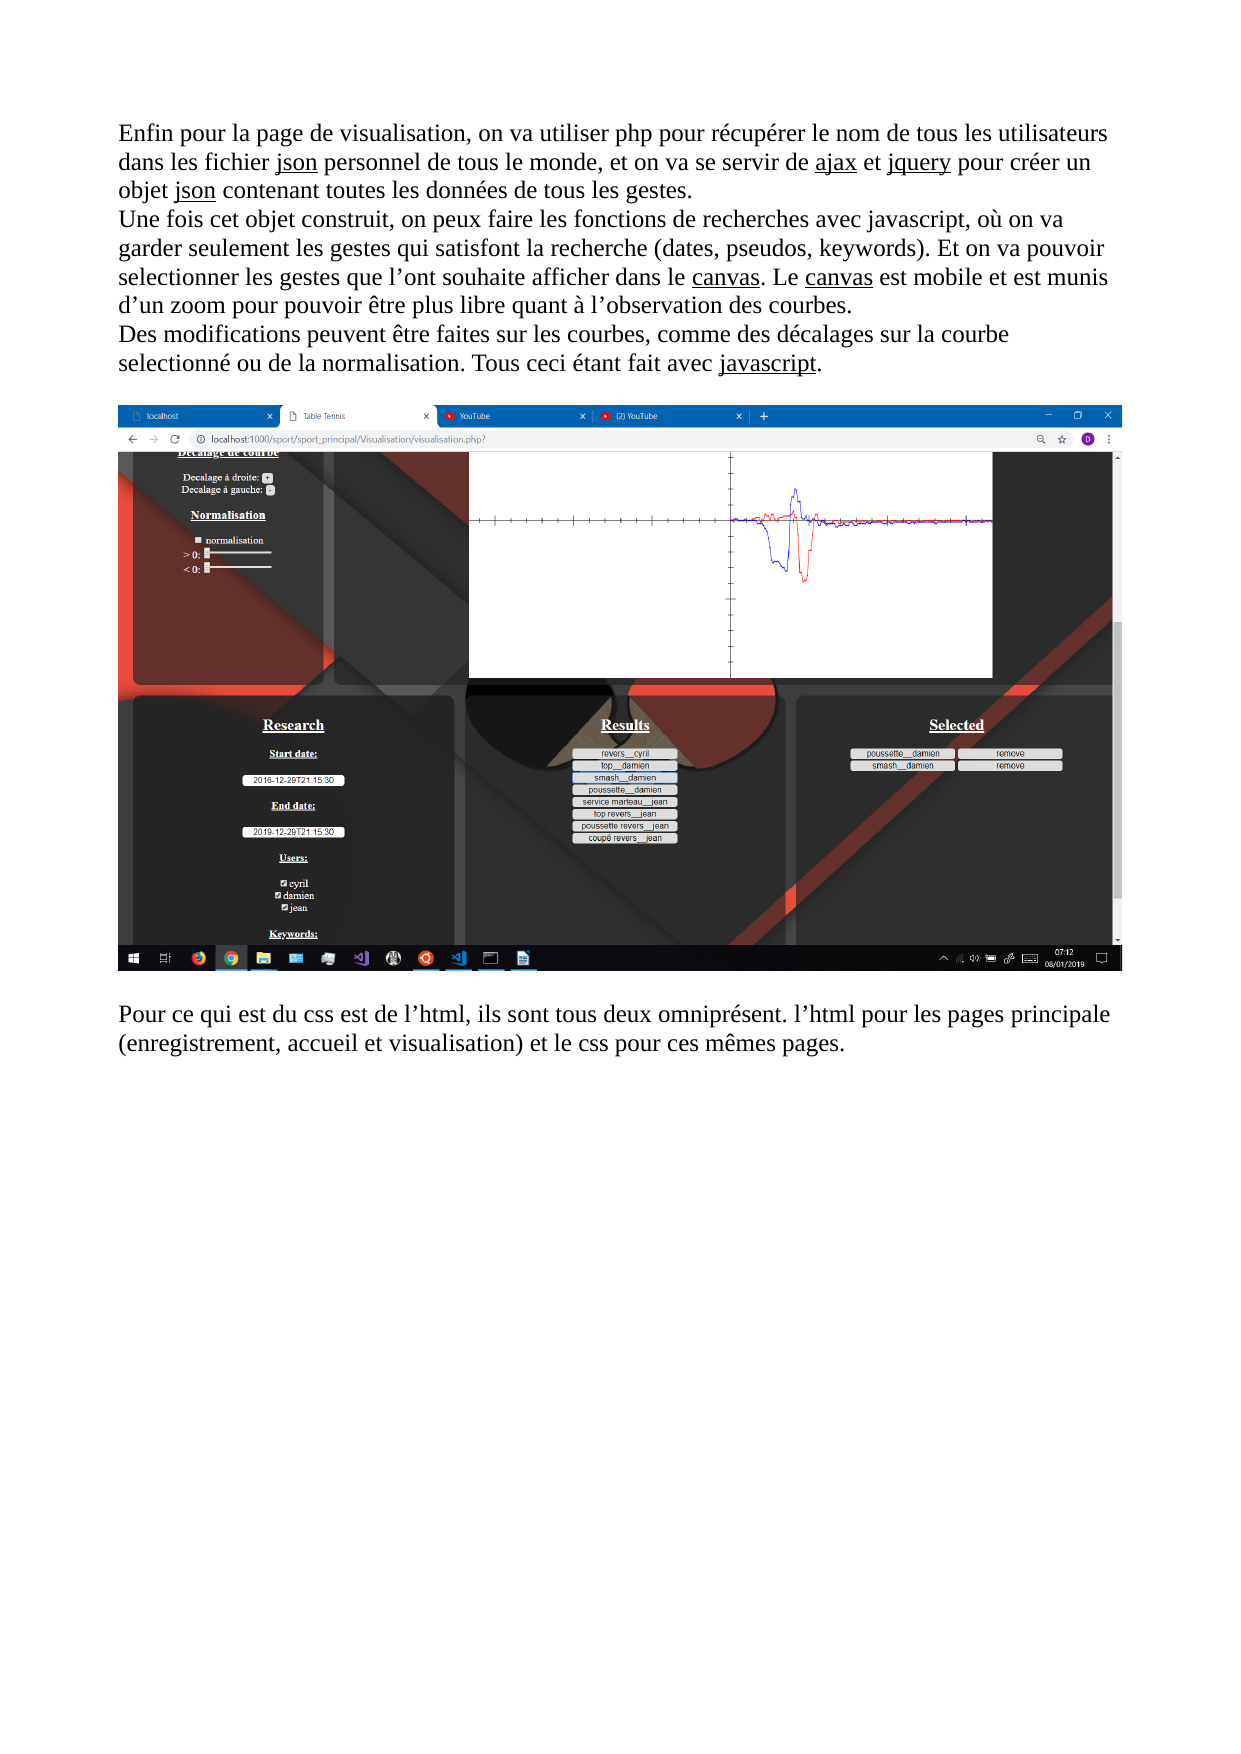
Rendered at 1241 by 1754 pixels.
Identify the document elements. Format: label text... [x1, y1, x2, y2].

text Pour ce qui est du css est de l’html, ils sont tous deux omniprésent. l’html pour les pages principale (enregistrement, accueil et visualisation) et le css pour ces mêmes pages. [118, 999, 1122, 1057]
text Une fois cet objet construit, on peux faire les fonctions de recherches avec javascript, où on va garder seulement les gestes qui satisfont la recherche (dates, pseudos, keywords). Et on va pouvoir selectionner les gestes que l’ont souhaite afficher dans le canvas. Le canvas est mobile et est munis d’un zoom pour pouvoir être plus libre quant à l’observation des courbes. [118, 204, 1122, 319]
picture [118, 405, 1123, 971]
text Des modifications peuvent être faites sur les courbes, comme des décalages sur la courbe selectionné ou de la normalisation. Tous ceci étant fait avec javascript. [118, 319, 1122, 377]
text Enfin pour la page de visualisation, on va utiliser php pour récupérer le nom de tous les utilisateurs dans les fichier json personnel de tous le monde, et on va se servir de ajax et jquery pour créer un objet json contenant toutes les données de tous les gestes. [118, 118, 1122, 204]
